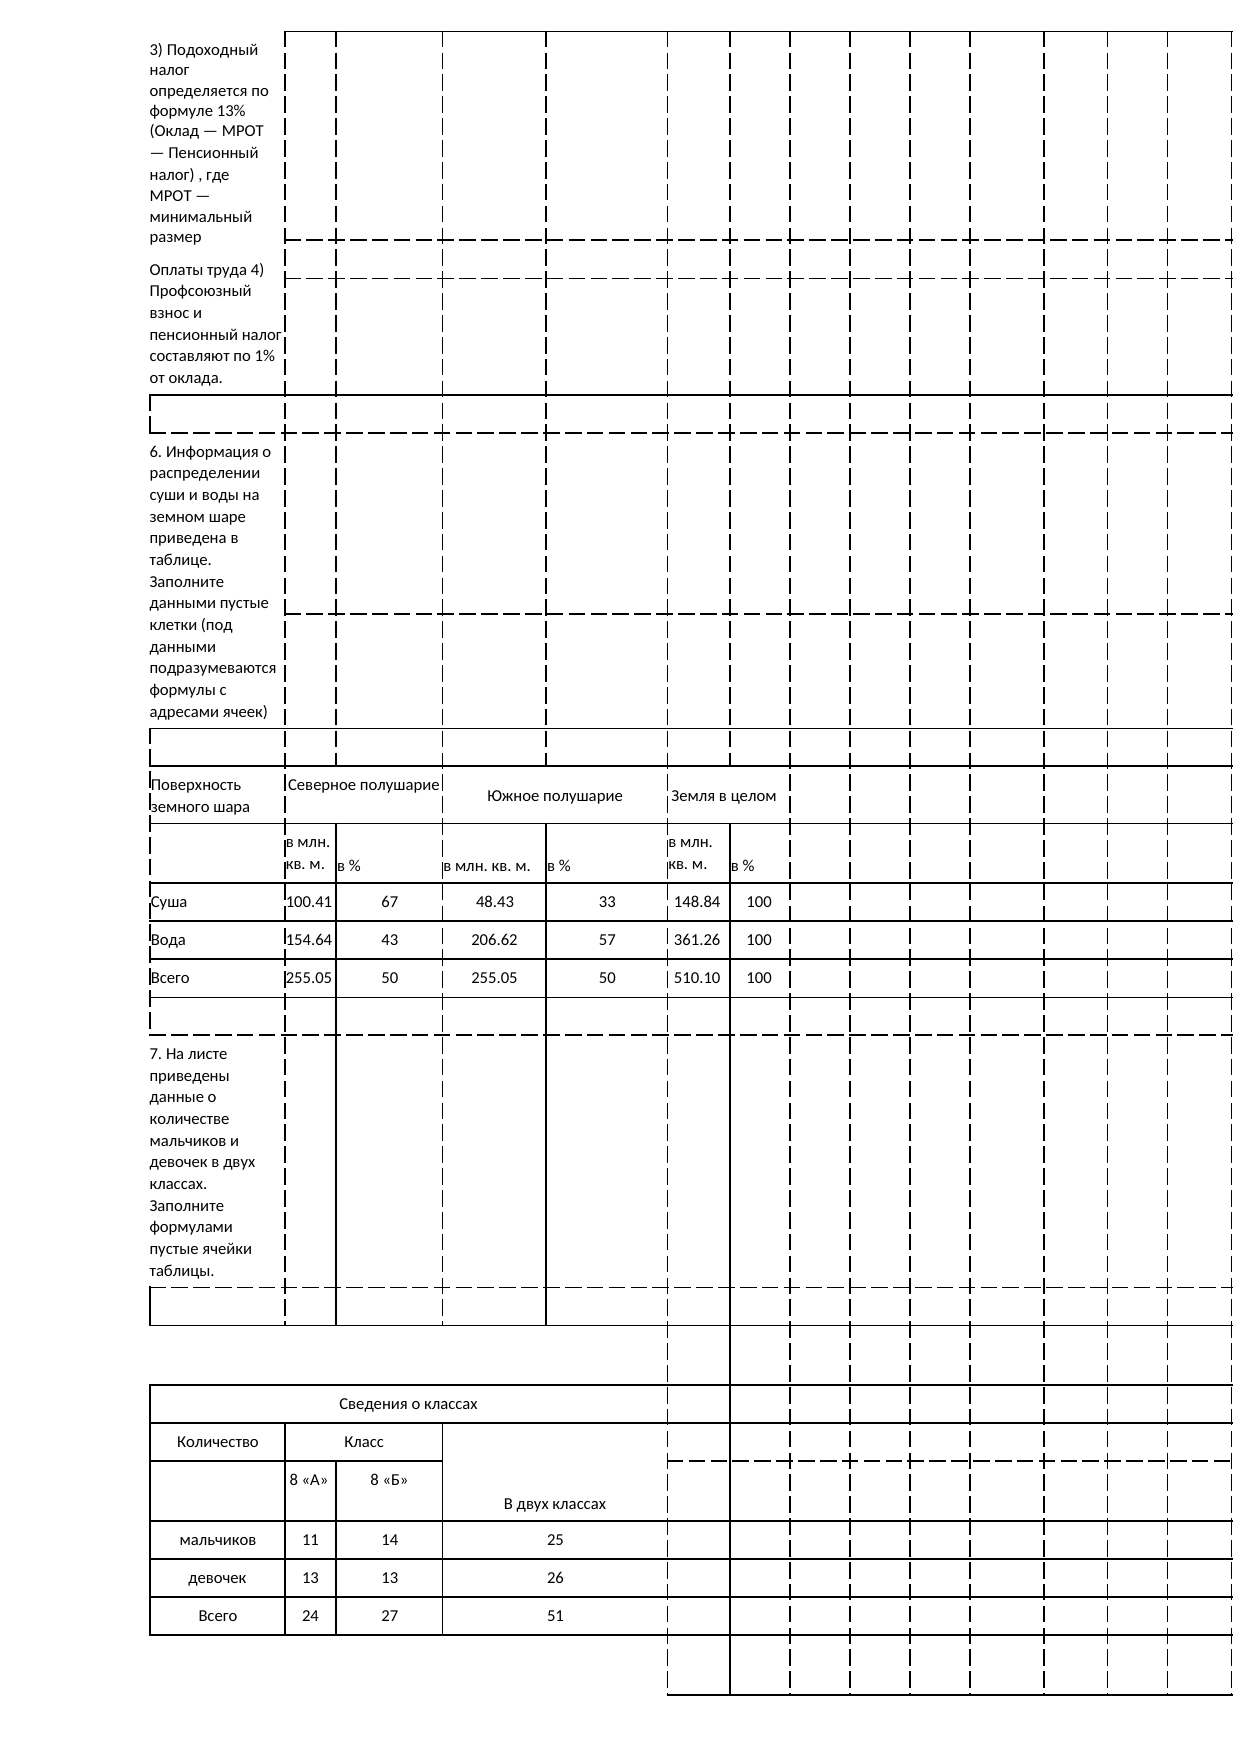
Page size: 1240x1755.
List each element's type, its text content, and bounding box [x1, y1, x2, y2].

table_cell [910, 824, 970, 882]
table_cell [1168, 1636, 1232, 1694]
table_cell в % [731, 824, 790, 882]
table_cell [668, 1326, 729, 1384]
table_header [668, 32, 730, 239]
table_header [1044, 32, 1107, 239]
table_cell [910, 1286, 970, 1324]
table_cell [970, 432, 1044, 613]
table_cell [850, 1034, 910, 1286]
table_cell [850, 767, 910, 822]
table_cell [850, 278, 910, 394]
table_cell [337, 1286, 442, 1324]
table_cell [1108, 1286, 1167, 1324]
table_cell [668, 278, 730, 394]
table_cell [731, 1460, 790, 1520]
table_cell [668, 613, 730, 727]
table_cell [731, 1560, 790, 1596]
table_cell [1108, 884, 1167, 920]
table_cell [336, 729, 442, 765]
table_cell [731, 1522, 790, 1558]
table_header [336, 32, 442, 239]
table_cell [790, 613, 850, 727]
table_cell 206.62 [443, 922, 545, 958]
table_cell [910, 1386, 970, 1422]
table_cell [731, 1598, 790, 1634]
table_cell [1044, 1560, 1107, 1596]
table_cell [151, 1462, 284, 1520]
table_cell [970, 1636, 1044, 1694]
table_cell [1108, 613, 1167, 727]
table_cell [285, 613, 336, 727]
table_cell 8 «А» [286, 1462, 335, 1520]
table_cell [1108, 729, 1167, 765]
table_cell [1044, 884, 1107, 920]
table_cell [668, 729, 730, 765]
table_cell [850, 1286, 910, 1324]
table_cell [668, 1424, 729, 1460]
table_cell [790, 960, 850, 996]
table_cell 14 [337, 1522, 442, 1558]
table_cell 100 [731, 922, 790, 958]
table_cell Сведения о классах [151, 1386, 667, 1422]
table_cell [150, 729, 285, 765]
table_cell [337, 1034, 442, 1286]
table_cell 11 [286, 1522, 335, 1558]
table_cell [546, 396, 667, 432]
table_cell [730, 432, 790, 613]
table_cell [910, 884, 970, 920]
table_cell [790, 922, 850, 958]
table_cell [1108, 1560, 1167, 1596]
table_cell [1044, 1326, 1107, 1384]
table_cell [1168, 767, 1232, 822]
table_cell [150, 1326, 667, 1384]
table_cell [668, 432, 730, 613]
table_cell [970, 729, 1044, 765]
table_cell [731, 1636, 790, 1694]
table_cell [336, 239, 442, 277]
table_cell [1044, 960, 1107, 996]
table_header [285, 32, 336, 239]
table_cell [910, 1460, 970, 1520]
table_cell [668, 1636, 729, 1694]
table_cell [1108, 824, 1167, 882]
table_cell [285, 729, 336, 765]
table_cell [910, 1326, 970, 1384]
table_cell [850, 396, 910, 432]
table_cell [1044, 278, 1107, 394]
table_cell [336, 396, 442, 432]
table_header [1168, 32, 1232, 239]
table_header [1108, 32, 1167, 239]
table_header [790, 32, 850, 239]
table_cell [668, 396, 730, 432]
table_cell [970, 767, 1044, 822]
table_cell [730, 239, 790, 277]
table_cell 8 «Б» [337, 1462, 442, 1520]
table_header [970, 32, 1044, 239]
table_cell Поверхность земного шара [150, 767, 285, 822]
table_cell [1108, 1034, 1167, 1286]
table_cell в % [337, 824, 442, 882]
table_cell [285, 998, 335, 1034]
table_cell [1168, 922, 1232, 958]
table_cell [1044, 729, 1107, 765]
table_cell [970, 1460, 1044, 1520]
table_cell [443, 396, 546, 432]
table_cell 7. На листе приведены данные о количестве мальчиков и девочек в двух классах. Заполните формулами пустые ячейки таблицы. [150, 1034, 285, 1286]
table_cell [850, 824, 910, 882]
table_cell 100 [731, 884, 790, 920]
table_cell 255.05 [285, 960, 335, 996]
table_cell [850, 960, 910, 996]
table_cell [970, 278, 1044, 394]
table_cell [850, 1522, 910, 1558]
table_cell [336, 432, 442, 613]
table_cell [1168, 998, 1232, 1034]
table_cell [970, 1424, 1044, 1460]
table_cell [850, 998, 910, 1034]
table_cell [1108, 960, 1167, 996]
table_cell 26 [443, 1560, 667, 1596]
table_cell [1168, 432, 1232, 613]
table_cell [970, 1522, 1044, 1558]
table_cell [1044, 1460, 1107, 1520]
table_cell [910, 1424, 970, 1460]
table_cell [1044, 1598, 1107, 1634]
table_cell [285, 1034, 335, 1286]
table_cell Вода [150, 922, 285, 958]
table_cell [970, 922, 1044, 958]
table_cell [970, 1326, 1044, 1384]
table_cell [1044, 432, 1107, 613]
table_cell [1168, 1326, 1232, 1384]
table_cell [1108, 998, 1167, 1034]
table_cell [970, 960, 1044, 996]
table_cell [443, 432, 546, 613]
table_cell [668, 1034, 729, 1286]
table_cell [790, 1460, 850, 1520]
table_cell 361.26 [668, 922, 729, 958]
table_cell [850, 1560, 910, 1596]
table_cell [1108, 278, 1167, 394]
table_cell 13 [337, 1560, 442, 1596]
table_cell [970, 1560, 1044, 1596]
table_cell в млн. кв. м. [285, 824, 335, 882]
table_cell 48.43 [443, 884, 545, 920]
table_cell [668, 1386, 729, 1422]
table_cell Всего [150, 960, 285, 996]
table_cell [790, 1522, 850, 1558]
table_cell [1108, 432, 1167, 613]
table_cell [790, 278, 850, 394]
table_cell [790, 1386, 850, 1422]
table_cell [546, 729, 667, 765]
table_cell [1108, 1386, 1167, 1422]
table_cell [1168, 1598, 1232, 1634]
table_cell [546, 239, 667, 277]
table_header [546, 32, 667, 239]
table_cell [790, 396, 850, 432]
table_cell 100.41 [285, 884, 335, 920]
table_cell [850, 729, 910, 765]
table_cell [731, 1386, 790, 1422]
table_cell [910, 278, 970, 394]
table_cell [546, 432, 667, 613]
table_cell [790, 1286, 850, 1324]
table_cell [1044, 1034, 1107, 1286]
table_cell [790, 1034, 850, 1286]
table_cell [150, 824, 285, 882]
table_cell [337, 998, 442, 1034]
table_cell [285, 396, 336, 432]
table_cell [910, 1636, 970, 1694]
table_cell [1168, 396, 1232, 432]
table_cell [850, 432, 910, 613]
table_cell [1044, 1386, 1107, 1422]
table_cell [1044, 1424, 1107, 1460]
table_cell [970, 884, 1044, 920]
table_cell [790, 432, 850, 613]
table_cell [1108, 1326, 1167, 1384]
table_cell Северное полушарие [285, 767, 442, 822]
table_cell [1168, 1560, 1232, 1596]
table_cell [850, 1460, 910, 1520]
table_cell [285, 432, 336, 613]
table_cell [970, 239, 1044, 277]
table_cell 510.10 [668, 960, 729, 996]
table_cell [910, 396, 970, 432]
table_cell [790, 824, 850, 882]
table_cell [443, 278, 546, 394]
table_cell [1168, 1286, 1232, 1324]
table_cell [850, 613, 910, 727]
table_cell в млн. кв. м. [668, 824, 729, 882]
table_cell [910, 613, 970, 727]
table_cell [1108, 1636, 1167, 1694]
table_cell [1044, 1522, 1107, 1558]
table_cell [336, 278, 442, 394]
table_cell [1044, 396, 1107, 432]
table_cell [1108, 1522, 1167, 1558]
table_cell [1108, 1598, 1167, 1634]
table_cell 50 [547, 960, 667, 996]
table_cell [668, 998, 729, 1034]
table_cell [1168, 1522, 1232, 1558]
table_cell [910, 1560, 970, 1596]
table_cell [970, 824, 1044, 882]
table_cell [850, 1386, 910, 1422]
table_cell Южное полушарие [443, 767, 667, 822]
table_cell [547, 1286, 667, 1324]
table_cell 43 [337, 922, 442, 958]
table_cell в млн. кв. м. [443, 824, 545, 882]
table_cell [970, 613, 1044, 727]
table_cell [910, 922, 970, 958]
table_cell [1044, 767, 1107, 822]
table_cell 6. Информация о распределении суши и воды на земном шаре приведена в таблице. Заполните данными пустые клетки (под данными подразумеваются формулы с адресами ячеек) [150, 432, 285, 727]
table_cell [790, 1560, 850, 1596]
table_cell [790, 1424, 850, 1460]
table_cell [546, 613, 667, 727]
table_cell [1168, 960, 1232, 996]
table_cell [443, 1034, 545, 1286]
table_cell [1108, 1424, 1167, 1460]
table_cell [910, 729, 970, 765]
table_cell 148.84 [668, 884, 729, 920]
table_cell [970, 396, 1044, 432]
table_cell [730, 729, 790, 765]
table_cell [790, 884, 850, 920]
table_cell [1108, 767, 1167, 822]
table_cell [1108, 922, 1167, 958]
table_cell Класс [286, 1424, 442, 1460]
table_cell [970, 998, 1044, 1034]
table_cell [910, 960, 970, 996]
table_cell [443, 613, 546, 727]
table_cell [850, 239, 910, 277]
table_cell 255.05 [443, 960, 545, 996]
table_cell [790, 1326, 850, 1384]
table_cell Земля в целом [668, 767, 790, 822]
table_cell [970, 1598, 1044, 1634]
table_cell в % [547, 824, 667, 882]
table_cell [910, 432, 970, 613]
table_cell [731, 998, 790, 1034]
table_cell [910, 1034, 970, 1286]
table_cell [1168, 1386, 1232, 1422]
table_cell [970, 1286, 1044, 1324]
table_cell [150, 1636, 667, 1694]
table_header [443, 32, 546, 239]
table_cell Всего [151, 1598, 284, 1634]
table_cell [970, 1386, 1044, 1422]
table_cell [730, 396, 790, 432]
table_cell [731, 1326, 790, 1384]
table_cell [285, 278, 336, 394]
table_cell [150, 396, 285, 432]
table_cell [730, 278, 790, 394]
table_cell [1044, 922, 1107, 958]
table_cell 24 [286, 1598, 335, 1634]
table_cell [790, 1636, 850, 1694]
table_cell [1044, 613, 1107, 727]
table_cell [285, 239, 336, 277]
table_cell 27 [337, 1598, 442, 1634]
table_cell 25 [443, 1522, 667, 1558]
table_cell [910, 767, 970, 822]
table_cell [910, 998, 970, 1034]
table_cell 33 [547, 884, 667, 920]
table_cell [1108, 396, 1167, 432]
table_cell [285, 1286, 335, 1324]
table_cell [790, 998, 850, 1034]
table_cell [336, 613, 442, 727]
table_cell [910, 1598, 970, 1634]
table_cell [910, 239, 970, 277]
table_header 3) Подоходный налог определяется по формуле 13% (Оклад — МРОТ — Пенсионный налог) , где МРОТ — минимальный размер Оплаты труда 4) Профсоюзный взнос и пенсионный налог составляют по 1% от оклада. [150, 31, 285, 394]
table_cell [1044, 239, 1107, 277]
table_cell [850, 1424, 910, 1460]
table_cell [1044, 998, 1107, 1034]
table_cell [443, 1286, 545, 1324]
table_cell В двух классах [443, 1424, 667, 1520]
table_cell [790, 767, 850, 822]
table_cell [1168, 278, 1232, 394]
table_cell [1044, 824, 1107, 882]
table_cell [850, 1326, 910, 1384]
table_cell [547, 998, 667, 1034]
table_header [730, 32, 790, 239]
table_cell [730, 613, 790, 727]
table_cell 57 [547, 922, 667, 958]
table_cell [1168, 1460, 1232, 1520]
table_cell [850, 1598, 910, 1634]
table_cell [443, 998, 545, 1034]
table_cell [1044, 1286, 1107, 1324]
table_cell [850, 1636, 910, 1694]
table_cell [731, 1424, 790, 1460]
table_cell [1044, 1636, 1107, 1694]
table_cell [850, 884, 910, 920]
table_cell [668, 239, 730, 277]
table_cell [790, 729, 850, 765]
table_cell 154.64 [285, 922, 335, 958]
table_cell [1108, 1460, 1167, 1520]
table_cell [850, 922, 910, 958]
table_cell 50 [337, 960, 442, 996]
table_cell [790, 1598, 850, 1634]
table_cell [1168, 824, 1232, 882]
table_cell [668, 1460, 729, 1520]
table_cell [546, 278, 667, 394]
table_cell [668, 1598, 729, 1634]
table_cell [547, 1034, 667, 1286]
table_cell Суша [150, 884, 285, 920]
table_cell 51 [443, 1598, 667, 1634]
table_cell [1108, 239, 1167, 277]
table_cell [443, 239, 546, 277]
table_cell [1168, 613, 1232, 727]
table_cell [1168, 239, 1232, 277]
table_header [910, 32, 970, 239]
table_cell [443, 729, 546, 765]
table_cell [790, 239, 850, 277]
table_cell 13 [286, 1560, 335, 1596]
table_cell девочек [151, 1560, 284, 1596]
table_cell [668, 1560, 729, 1596]
table_cell 100 [731, 960, 790, 996]
table_cell Количество [151, 1424, 284, 1460]
table_cell [1168, 1034, 1232, 1286]
table_cell [731, 1034, 790, 1286]
table_cell [1168, 884, 1232, 920]
table_cell [910, 1522, 970, 1558]
table_cell [970, 1034, 1044, 1286]
table_cell [1168, 1424, 1232, 1460]
table_cell [150, 998, 285, 1034]
table_cell [151, 1286, 285, 1324]
table_header [850, 32, 910, 239]
table_cell [731, 1286, 790, 1324]
table_cell мальчиков [151, 1522, 284, 1558]
table_cell [668, 1286, 729, 1324]
table_cell 67 [337, 884, 442, 920]
table_cell [668, 1522, 729, 1558]
table_cell [1168, 729, 1232, 765]
